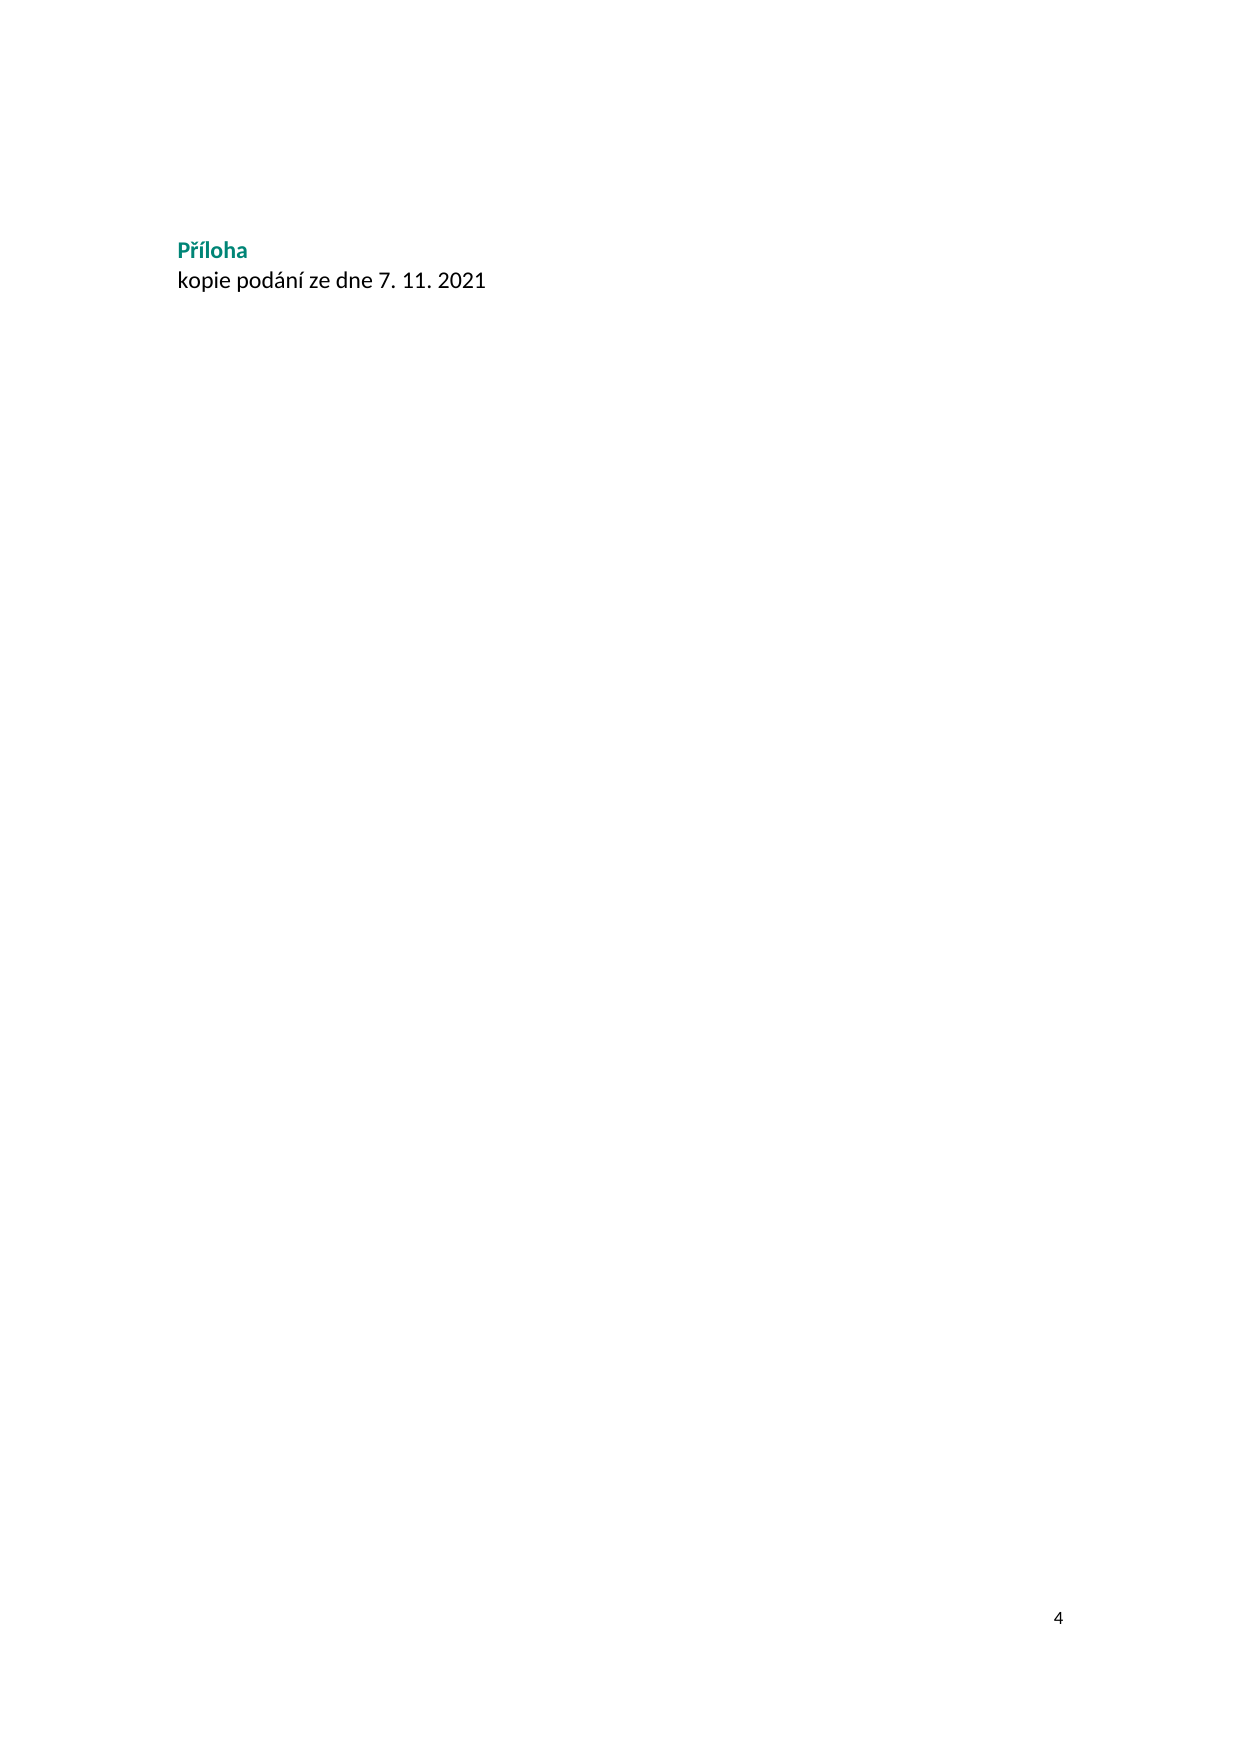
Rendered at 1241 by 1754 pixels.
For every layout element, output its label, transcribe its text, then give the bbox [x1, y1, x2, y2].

text kopie podání ze dne 7. 11. 2021 [177, 265, 1063, 294]
text Příloha [177, 236, 1063, 265]
